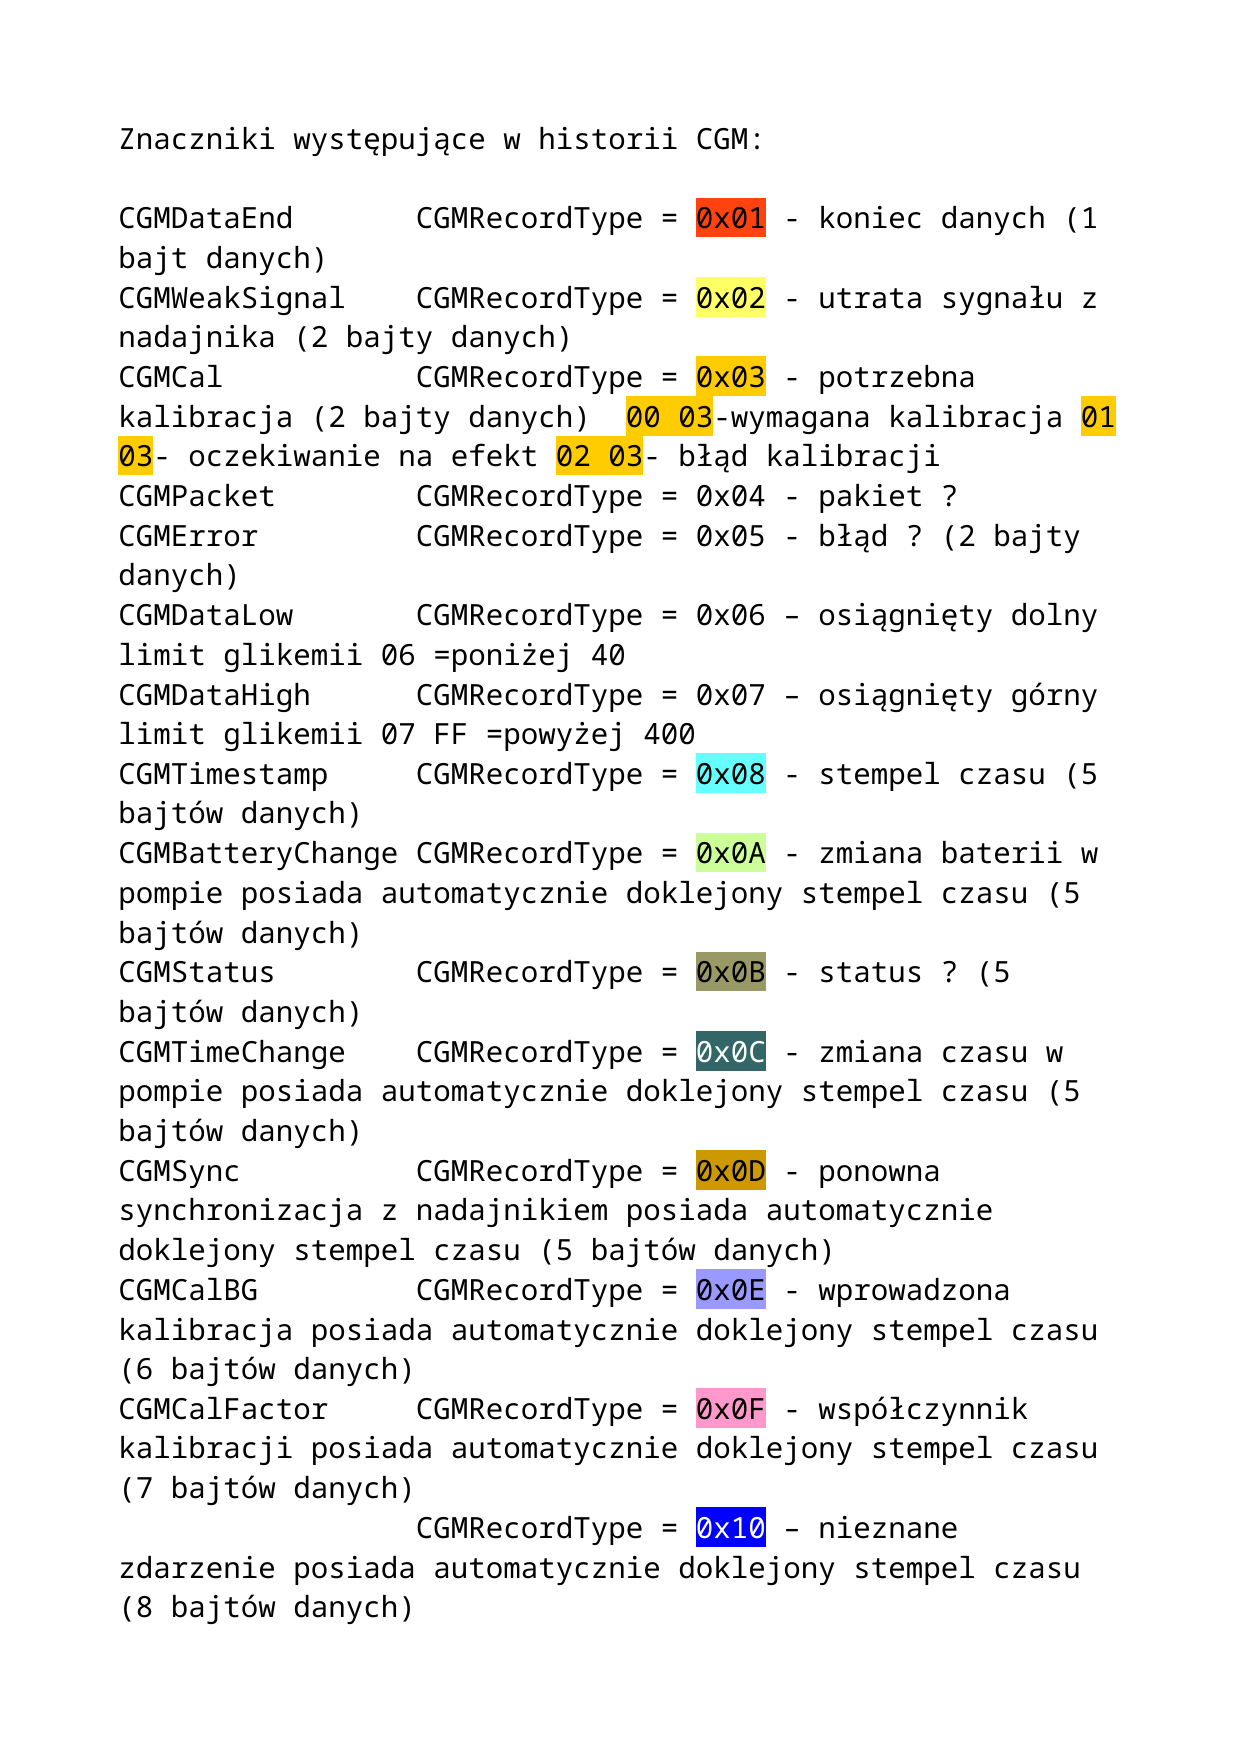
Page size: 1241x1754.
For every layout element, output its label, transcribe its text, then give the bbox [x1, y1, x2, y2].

text CGMDataHigh CGMRecordType = 0x07 – osiągnięty górny limit glikemii 07 FF =powyżej 400 [118, 674, 1122, 753]
text CGMWeakSignal CGMRecordType = 0x02 - utrata sygnału z nadajnika (2 bajty danych) [118, 277, 1122, 356]
text CGMStatus CGMRecordType = 0x0B - status ? (5 bajtów danych) [118, 952, 1122, 1031]
text CGMTimeChange CGMRecordType = 0x0C - zmiana czasu w pompie posiada automatycznie doklejony stempel czasu (5 bajtów danych) [118, 1031, 1122, 1150]
text CGMCal CGMRecordType = 0x03 - potrzebna kalibracja (2 bajty danych) 00 03-wymagana kalibracja 01 03- oczekiwanie na efekt 02 03- błąd kalibracji [118, 356, 1122, 475]
text CGMDataLow CGMRecordType = 0x06 – osiągnięty dolny limit glikemii 06 =poniżej 40 [118, 594, 1122, 674]
text Znaczniki występujące w historii CGM: [118, 118, 1122, 158]
text CGMPacket CGMRecordType = 0x04 - pakiet ? [118, 475, 1122, 515]
text CGMDataEnd CGMRecordType = 0x01 - koniec danych (1 bajt danych) [118, 197, 1122, 277]
text CGMBatteryChange CGMRecordType = 0x0A - zmiana baterii w pompie posiada automatycznie doklejony stempel czasu (5 bajtów danych) [118, 832, 1122, 952]
text CGMRecordType = 0x10 – nieznane zdarzenie posiada automatycznie doklejony stempel czasu (8 bajtów danych) [118, 1507, 1122, 1626]
text CGMCalBG CGMRecordType = 0x0E - wprowadzona kalibracja posiada automatycznie doklejony stempel czasu (6 bajtów danych) [118, 1269, 1122, 1388]
text CGMError CGMRecordType = 0x05 - błąd ? (2 bajty danych) [118, 515, 1122, 594]
text CGMTimestamp CGMRecordType = 0x08 - stempel czasu (5 bajtów danych) [118, 753, 1122, 832]
text CGMCalFactor CGMRecordType = 0x0F - współczynnik kalibracji posiada automatycznie doklejony stempel czasu (7 bajtów danych) [118, 1388, 1122, 1507]
text CGMSync CGMRecordType = 0x0D - ponowna synchronizacja z nadajnikiem posiada automatycznie doklejony stempel czasu (5 bajtów danych) [118, 1150, 1122, 1269]
